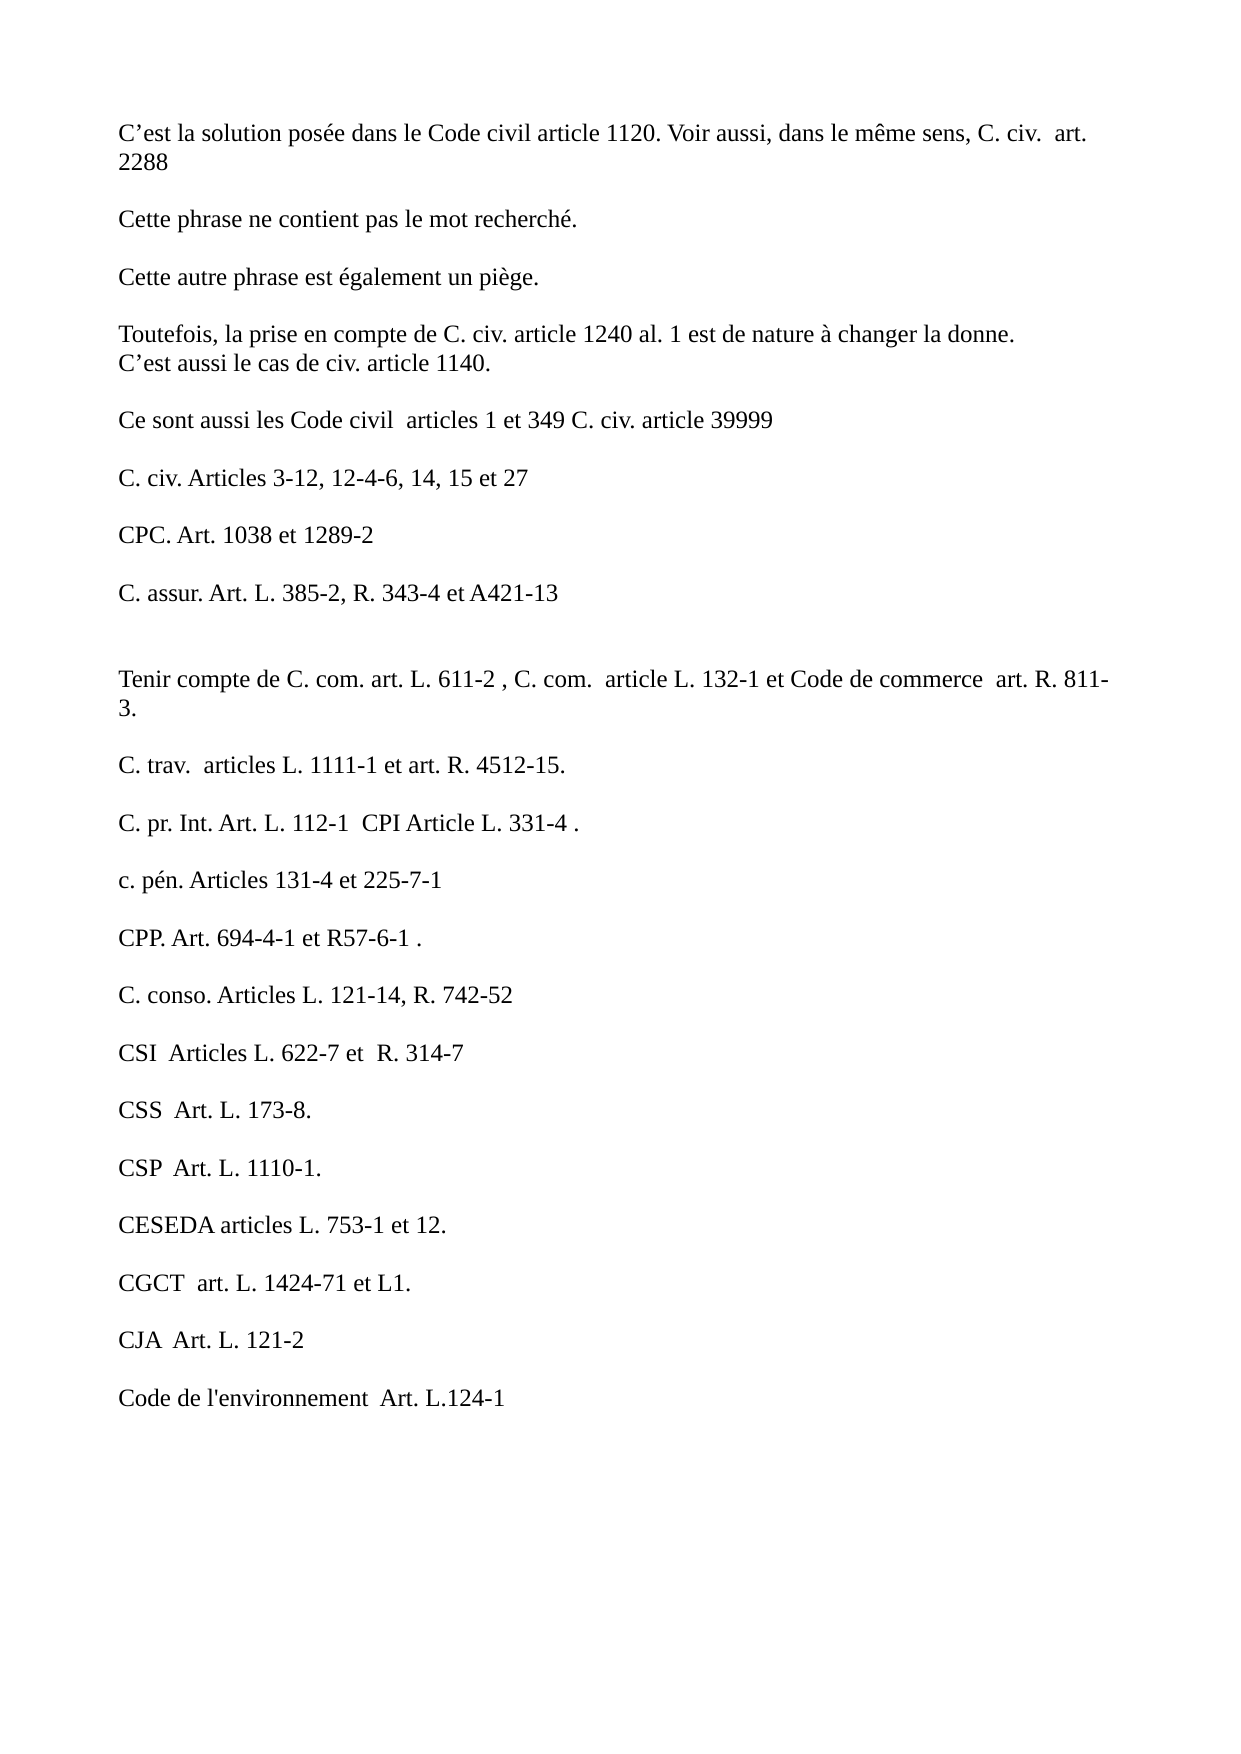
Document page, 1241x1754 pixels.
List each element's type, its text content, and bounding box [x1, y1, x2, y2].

text C. trav. articles L. 1111-1 et art. R. 4512-15. [118, 751, 1122, 779]
text Cette autre phrase est également un piège. [118, 233, 1122, 291]
text CJA Art. L. 121-2 [118, 1326, 1122, 1354]
text CPP. Art. 694-4-1 et R57-6-1 . [118, 923, 1122, 952]
text Ce sont aussi les Code civil articles 1 et 349 C. civ. article 39999 [118, 406, 1122, 434]
text Toutefois, la prise en compte de C. civ. article 1240 al. 1 est de nature à changer la donne. [118, 319, 1122, 348]
text CSP Art. L. 1110-1. [118, 1153, 1122, 1182]
text CESEDA articles L. 753-1 et 12. [118, 1211, 1122, 1239]
text Tenir compte de C. com. art. L. 611-2 , C. com. article L. 132-1 et Code de commerce art. R. 811-3. [118, 664, 1122, 722]
text Cette phrase ne contient pas le mot recherché. [118, 204, 1122, 233]
text C’est aussi le cas de civ. article 1140. [118, 348, 1122, 377]
text C. assur. Art. L. 385-2, R. 343-4 et A421-13 [118, 578, 1122, 607]
text c. pén. Articles 131-4 et 225-7-1 [118, 866, 1122, 894]
text C’est la solution posée dans le Code civil article 1120. Voir aussi, dans le même sens, C. civ. art. 2288 [118, 118, 1122, 176]
text C. pr. Int. Art. L. 112-1 CPI Article L. 331-4 . [118, 808, 1122, 837]
text CSS Art. L. 173-8. [118, 1096, 1122, 1124]
text CPC. Art. 1038 et 1289-2 [118, 521, 1122, 549]
text CSI Articles L. 622-7 et R. 314-7 [118, 1038, 1122, 1067]
text CGCT art. L. 1424-71 et L1. [118, 1268, 1122, 1297]
text C. civ. Articles 3-12, 12-4-6, 14, 15 et 27 [118, 463, 1122, 492]
text Code de l'environnement Art. L.124-1 [118, 1383, 1122, 1412]
text C. conso. Articles L. 121-14, R. 742-52 [118, 981, 1122, 1009]
